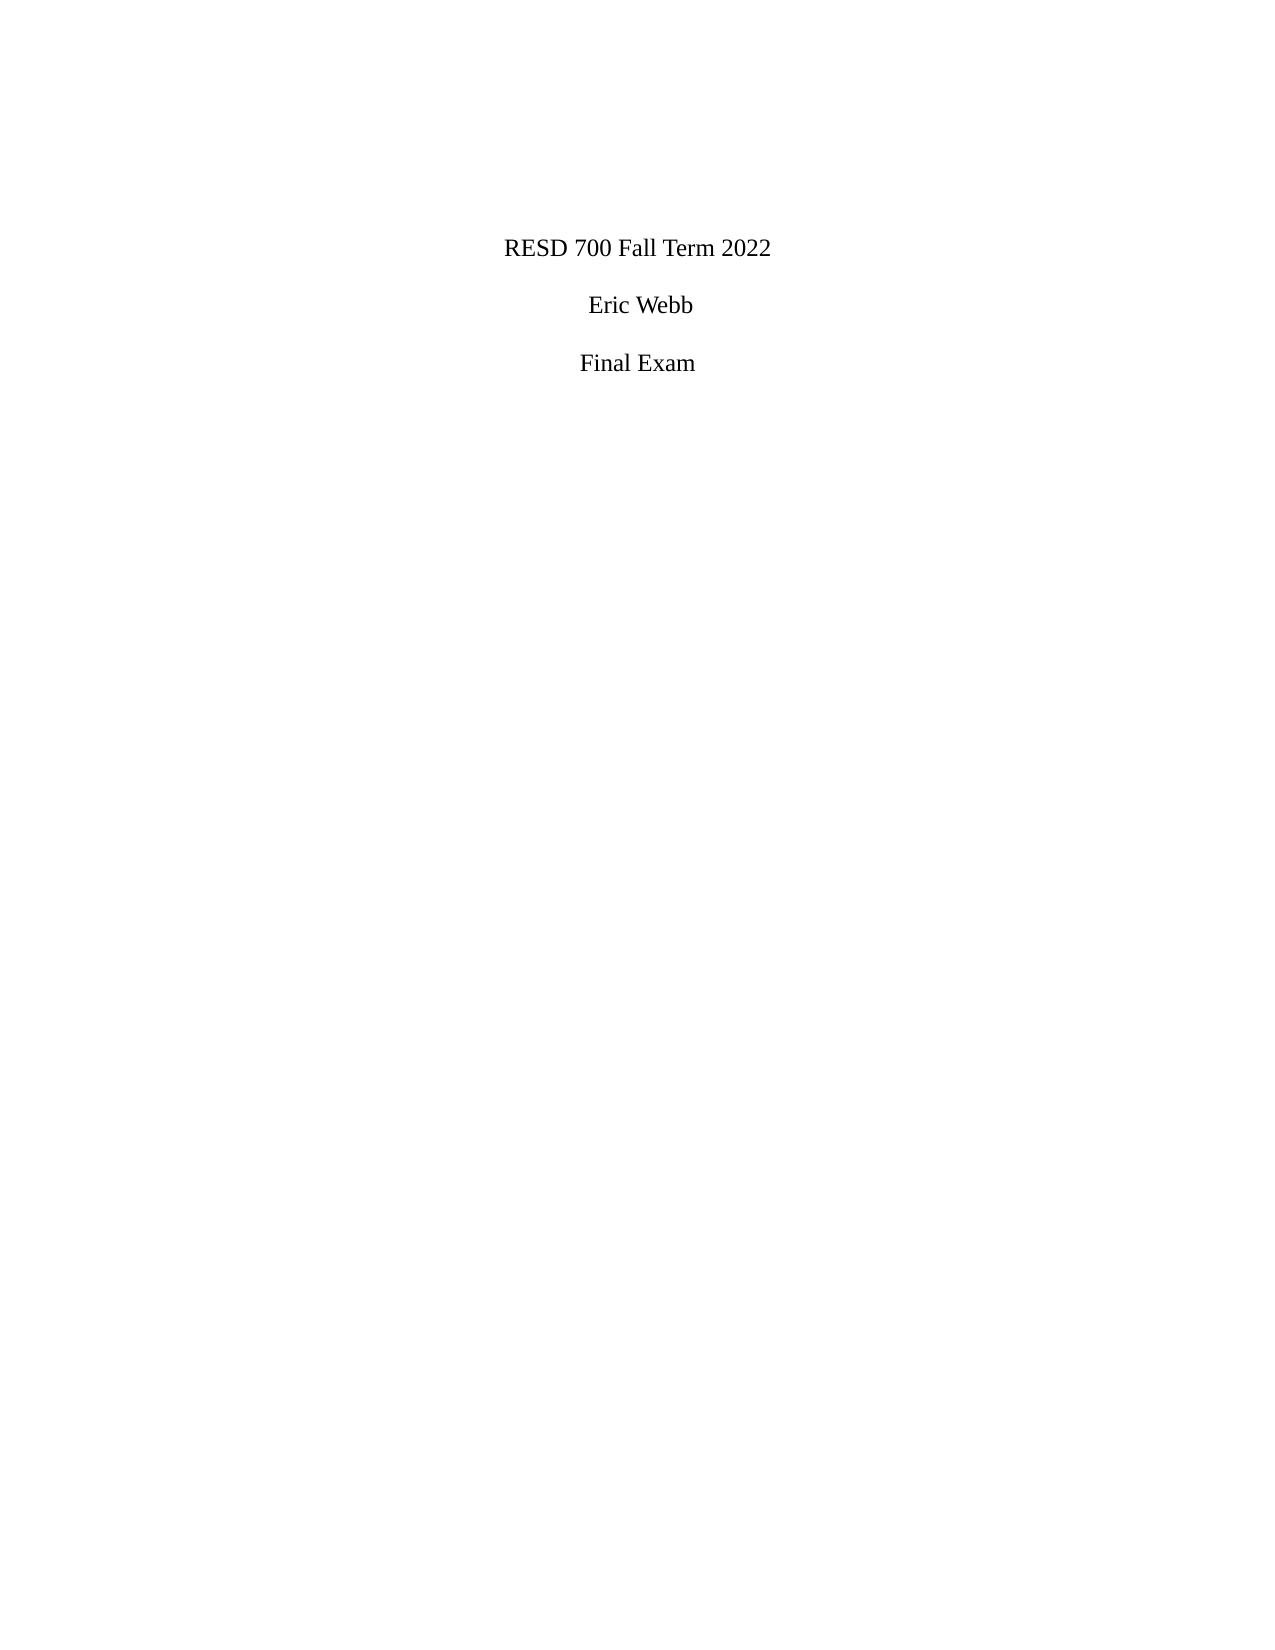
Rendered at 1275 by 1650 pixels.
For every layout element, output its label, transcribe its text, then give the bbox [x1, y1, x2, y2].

text Final Exam [118, 348, 1157, 377]
text Eric Webb [118, 291, 1157, 319]
text RESD 700 Fall Term 2022 [118, 233, 1157, 262]
